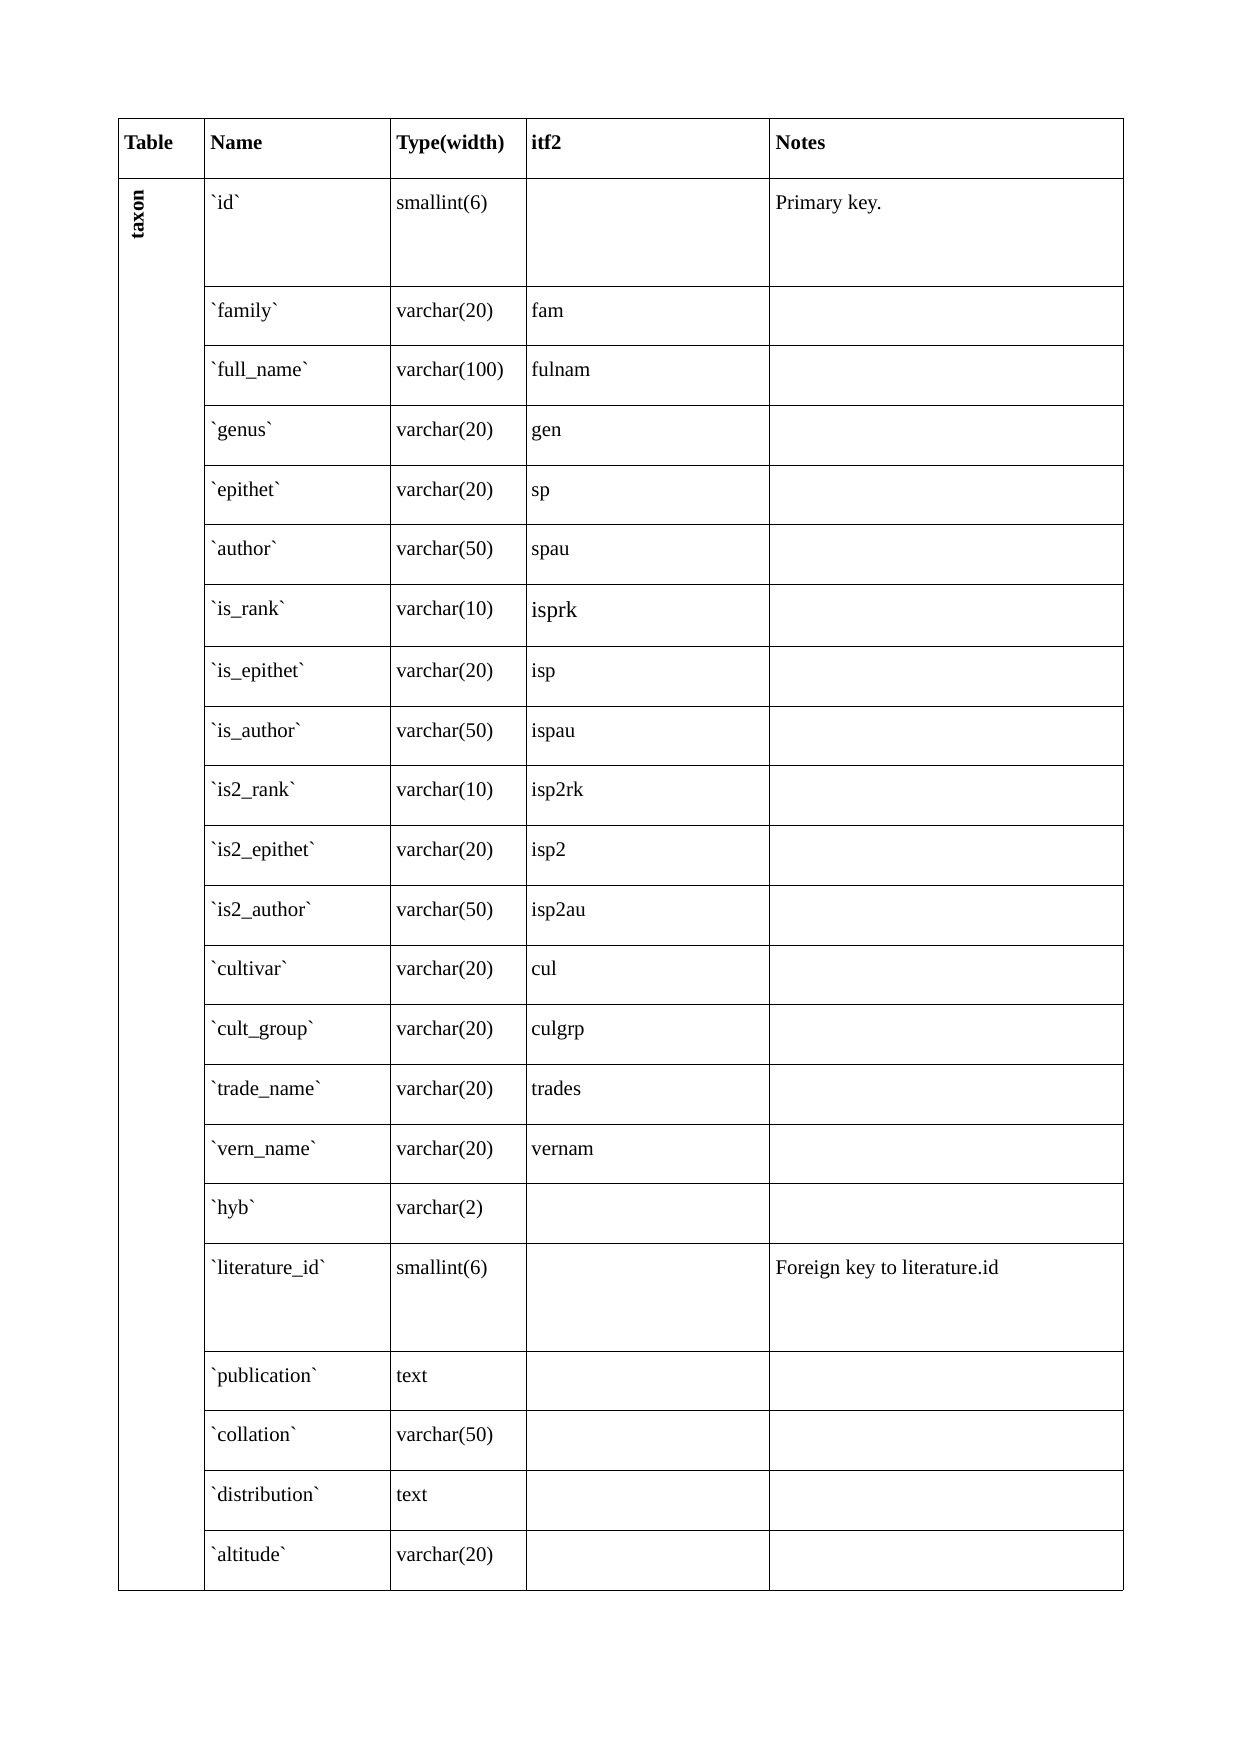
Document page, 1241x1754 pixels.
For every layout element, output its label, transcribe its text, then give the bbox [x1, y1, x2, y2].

table_cell varchar(20) [391, 946, 526, 1004]
table_cell varchar(10) [391, 766, 526, 825]
table_cell `id` [205, 179, 390, 286]
table_cell [770, 1411, 1123, 1470]
table_cell [770, 585, 1123, 646]
table_cell [770, 1352, 1123, 1410]
table_cell [527, 1352, 769, 1410]
table_cell trades [527, 1065, 769, 1123]
table_cell text [391, 1471, 526, 1530]
table_cell fulnam [527, 346, 769, 405]
table_cell [770, 1125, 1123, 1183]
table_cell varchar(20) [391, 647, 526, 706]
table_header Type(width) [391, 119, 526, 178]
table_cell [527, 1244, 769, 1351]
table_cell `distribution` [205, 1471, 390, 1530]
table_cell [770, 647, 1123, 706]
table_cell [770, 946, 1123, 1004]
table_cell varchar(20) [391, 826, 526, 885]
table_cell [770, 1471, 1123, 1530]
table_header Notes [770, 119, 1123, 178]
table_cell [770, 826, 1123, 885]
table_cell `epithet` [205, 466, 390, 524]
table_cell [770, 766, 1123, 825]
table_cell isp [527, 647, 769, 706]
table_cell [770, 1531, 1123, 1589]
table_cell `cultivar` [205, 946, 390, 1004]
table_header Table [119, 119, 204, 178]
table_cell varchar(20) [391, 287, 526, 345]
table_cell `cult_group` [205, 1005, 390, 1064]
table_cell varchar(20) [391, 1125, 526, 1183]
table_cell spau [527, 525, 769, 584]
table_cell varchar(2) [391, 1184, 526, 1243]
table_cell `full_name` [205, 346, 390, 405]
table_cell Foreign key to literature.id [770, 1244, 1123, 1351]
table_cell isprk [527, 585, 769, 646]
table_cell `is_epithet` [205, 647, 390, 706]
table_cell varchar(50) [391, 1411, 526, 1470]
table_cell `trade_name` [205, 1065, 390, 1123]
table_cell `collation` [205, 1411, 390, 1470]
table_cell culgrp [527, 1005, 769, 1064]
table_cell ispau [527, 707, 769, 765]
table_cell [770, 1184, 1123, 1243]
table_cell [770, 287, 1123, 345]
table_cell `hyb` [205, 1184, 390, 1243]
table_cell [770, 886, 1123, 944]
table_cell [527, 1184, 769, 1243]
table_cell varchar(20) [391, 1531, 526, 1589]
table_cell taxon [119, 179, 204, 1589]
table_cell `is2_author` [205, 886, 390, 944]
table_cell sp [527, 466, 769, 524]
table_cell varchar(20) [391, 406, 526, 465]
table_header Name [205, 119, 390, 178]
table_cell `genus` [205, 406, 390, 465]
table_cell varchar(100) [391, 346, 526, 405]
table_cell `is2_epithet` [205, 826, 390, 885]
table_cell [770, 707, 1123, 765]
table_cell `family` [205, 287, 390, 345]
table_cell varchar(20) [391, 466, 526, 524]
table_cell [527, 1531, 769, 1589]
table_cell `vern_name` [205, 1125, 390, 1183]
table_header itf2 [527, 119, 769, 178]
table_cell fam [527, 287, 769, 345]
table_cell varchar(50) [391, 525, 526, 584]
table_cell [527, 1411, 769, 1470]
table_cell varchar(50) [391, 707, 526, 765]
table_cell smallint(6) [391, 179, 526, 286]
table_cell Primary key. [770, 179, 1123, 286]
table_cell varchar(20) [391, 1005, 526, 1064]
table_cell [770, 1065, 1123, 1123]
table_cell [770, 466, 1123, 524]
table_cell `literature_id` [205, 1244, 390, 1351]
table_cell cul [527, 946, 769, 1004]
table_cell `altitude` [205, 1531, 390, 1589]
table_cell varchar(50) [391, 886, 526, 944]
table_cell isp2rk [527, 766, 769, 825]
table_cell gen [527, 406, 769, 465]
table_cell varchar(10) [391, 585, 526, 646]
table_cell [770, 1005, 1123, 1064]
table_cell varchar(20) [391, 1065, 526, 1123]
table_cell vernam [527, 1125, 769, 1183]
table_cell smallint(6) [391, 1244, 526, 1351]
table_cell `publication` [205, 1352, 390, 1410]
table_cell [770, 346, 1123, 405]
table_cell `is_rank` [205, 585, 390, 646]
table_cell [770, 406, 1123, 465]
table_cell isp2au [527, 886, 769, 944]
table_cell `is_author` [205, 707, 390, 765]
table_cell [770, 525, 1123, 584]
table_cell [527, 179, 769, 286]
table_cell [527, 1471, 769, 1530]
table_cell `is2_rank` [205, 766, 390, 825]
table_cell text [391, 1352, 526, 1410]
table_cell `author` [205, 525, 390, 584]
table_cell isp2 [527, 826, 769, 885]
